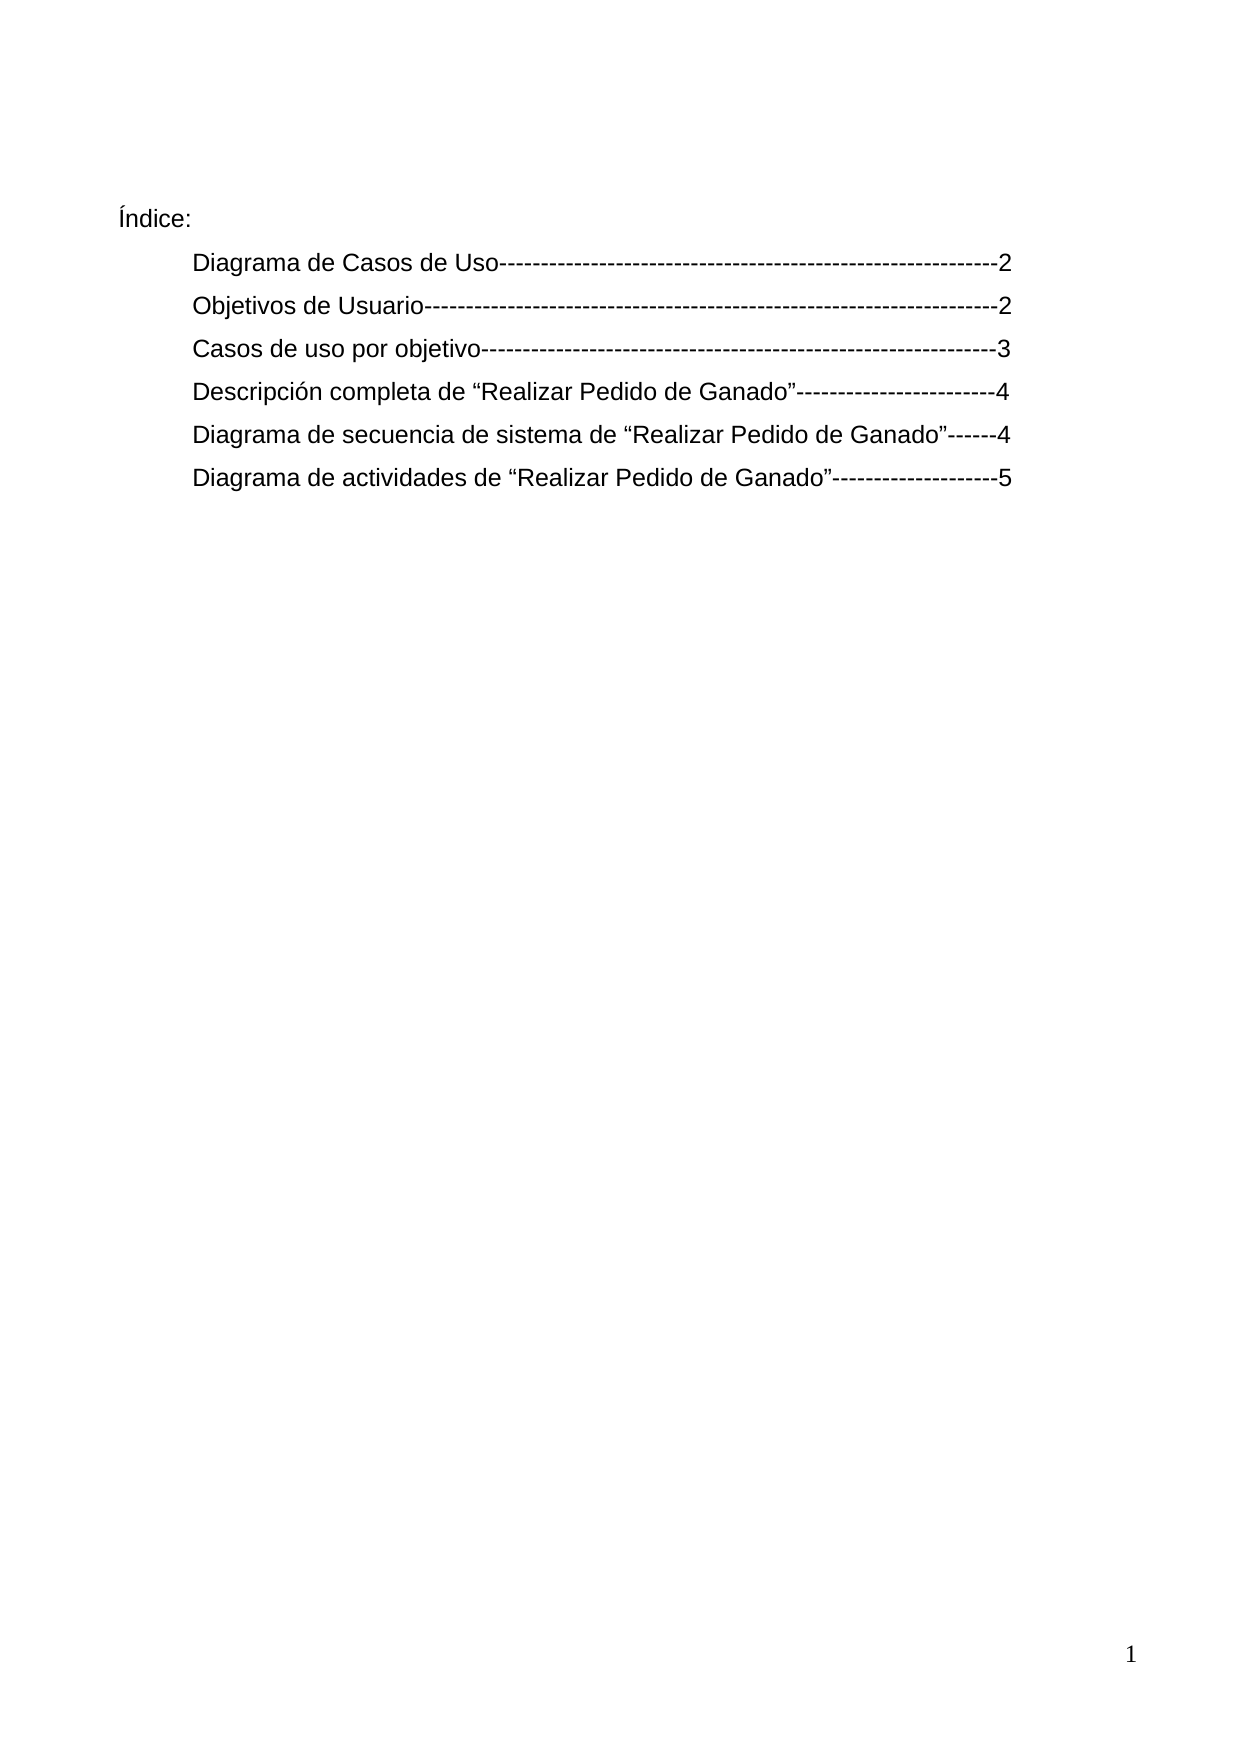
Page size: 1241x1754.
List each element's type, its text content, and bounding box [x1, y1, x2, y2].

text Diagrama de Casos de Uso------------------------------------------------------------2 [118, 247, 1122, 276]
text Diagrama de actividades de “Realizar Pedido de Ganado”--------------------5 [118, 463, 1122, 492]
text Objetivos de Usuario---------------------------------------------------------------------2 [118, 291, 1122, 319]
text Diagrama de secuencia de sistema de “Realizar Pedido de Ganado”------4 [118, 420, 1122, 449]
text Descripción completa de “Realizar Pedido de Ganado”------------------------4 [118, 377, 1122, 406]
text Casos de uso por objetivo--------------------------------------------------------------3 [118, 334, 1122, 362]
text Índice: [118, 204, 1122, 233]
